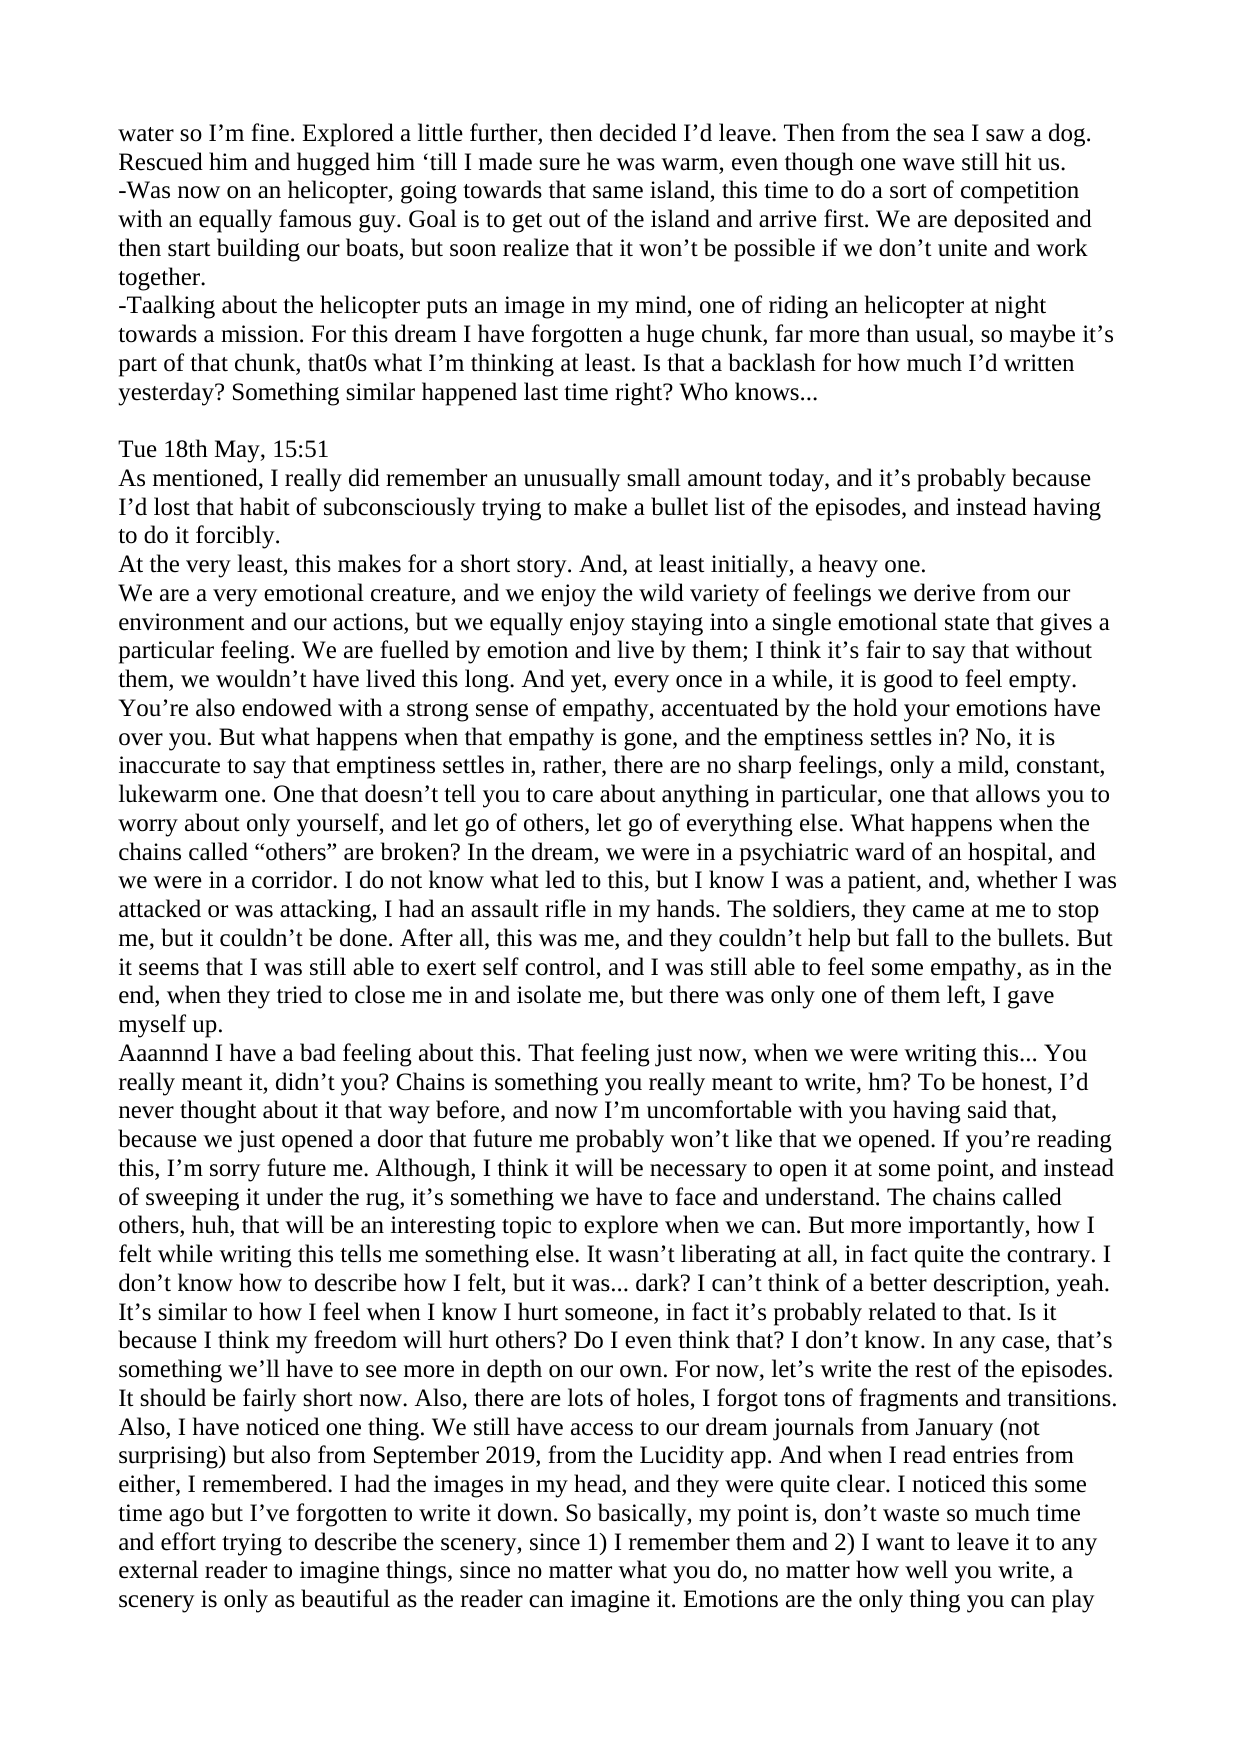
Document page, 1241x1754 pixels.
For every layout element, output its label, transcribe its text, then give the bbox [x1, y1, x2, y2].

text As mentioned, I really did remember an unusually small amount today, and it’s probably because I’d lost that habit of subconsciously trying to make a bullet list of the episodes, and instead having to do it forcibly. [118, 463, 1122, 549]
text water so I’m fine. Explored a little further, then decided I’d leave. Then from the sea I saw a dog. Rescued him and hugged him ‘till I made sure he was warm, even though one wave still hit us. [118, 118, 1122, 176]
text -Was now on an helicopter, going towards that same island, this time to do a sort of competition with an equally famous guy. Goal is to get out of the island and arrive first. We are deposited and then start building our boats, but soon realize that it won’t be possible if we don’t unite and work together. [118, 176, 1122, 291]
text Tue 18th May, 15:51 [118, 434, 1122, 463]
text We are a very emotional creature, and we enjoy the wild variety of feelings we derive from our environment and our actions, but we equally enjoy staying into a single emotional state that gives a particular feeling. We are fuelled by emotion and live by them; I think it’s fair to say that without them, we wouldn’t have lived this long. And yet, every once in a while, it is good to feel empty. You’re also endowed with a strong sense of empathy, accentuated by the hold your emotions have over you. But what happens when that empathy is gone, and the emptiness settles in? No, it is inaccurate to say that emptiness settles in, rather, there are no sharp feelings, only a mild, constant, lukewarm one. One that doesn’t tell you to care about anything in particular, one that allows you to worry about only yourself, and let go of others, let go of everything else. What happens when the chains called “others” are broken? In the dream, we were in a psychiatric ward of an hospital, and we were in a corridor. I do not know what led to this, but I know I was a patient, and, whether I was attacked or was attacking, I had an assault rifle in my hands. The soldiers, they came at me to stop me, but it couldn’t be done. After all, this was me, and they couldn’t help but fall to the bullets. But it seems that I was still able to exert self control, and I was still able to feel some empathy, as in the end, when they tried to close me in and isolate me, but there was only one of them left, I gave myself up. [118, 578, 1122, 1038]
text Aaannnd I have a bad feeling about this. That feeling just now, when we were writing this... You really meant it, didn’t you? Chains is something you really meant to write, hm? To be honest, I’d never thought about it that way before, and now I’m uncomfortable with you having said that, because we just opened a door that future me probably won’t like that we opened. If you’re reading this, I’m sorry future me. Although, I think it will be necessary to open it at some point, and instead of sweeping it under the rug, it’s something we have to face and understand. The chains called others, huh, that will be an interesting topic to explore when we can. But more importantly, how I felt while writing this tells me something else. It wasn’t liberating at all, in fact quite the contrary. I don’t know how to describe how I felt, but it was... dark? I can’t think of a better description, yeah. It’s similar to how I feel when I know I hurt someone, in fact it’s probably related to that. Is it because I think my freedom will hurt others? Do I even think that? I don’t know. In any case, that’s something we’ll have to see more in depth on our own. For now, let’s write the rest of the episodes. It should be fairly short now. Also, there are lots of holes, I forgot tons of fragments and transitions. [118, 1038, 1122, 1412]
text -Taalking about the helicopter puts an image in my mind, one of riding an helicopter at night towards a mission. For this dream I have forgotten a huge chunk, far more than usual, so maybe it’s part of that chunk, that0s what I’m thinking at least. Is that a backlash for how much I’d written yesterday? Something similar happened last time right? Who knows... [118, 291, 1122, 406]
text Also, I have noticed one thing. We still have access to our dream journals from January (not surprising) but also from September 2019, from the Lucidity app. And when I read entries from either, I remembered. I had the images in my head, and they were quite clear. I noticed this some time ago but I’ve forgotten to write it down. So basically, my point is, don’t waste so much time and effort trying to describe the scenery, since 1) I remember them and 2) I want to leave it to any external reader to imagine things, since no matter what you do, no matter how well you write, a scenery is only as beautiful as the reader can imagine it. Emotions are the only thing you can play [118, 1412, 1122, 1613]
text At the very least, this makes for a short story. And, at least initially, a heavy one. [118, 549, 1122, 578]
